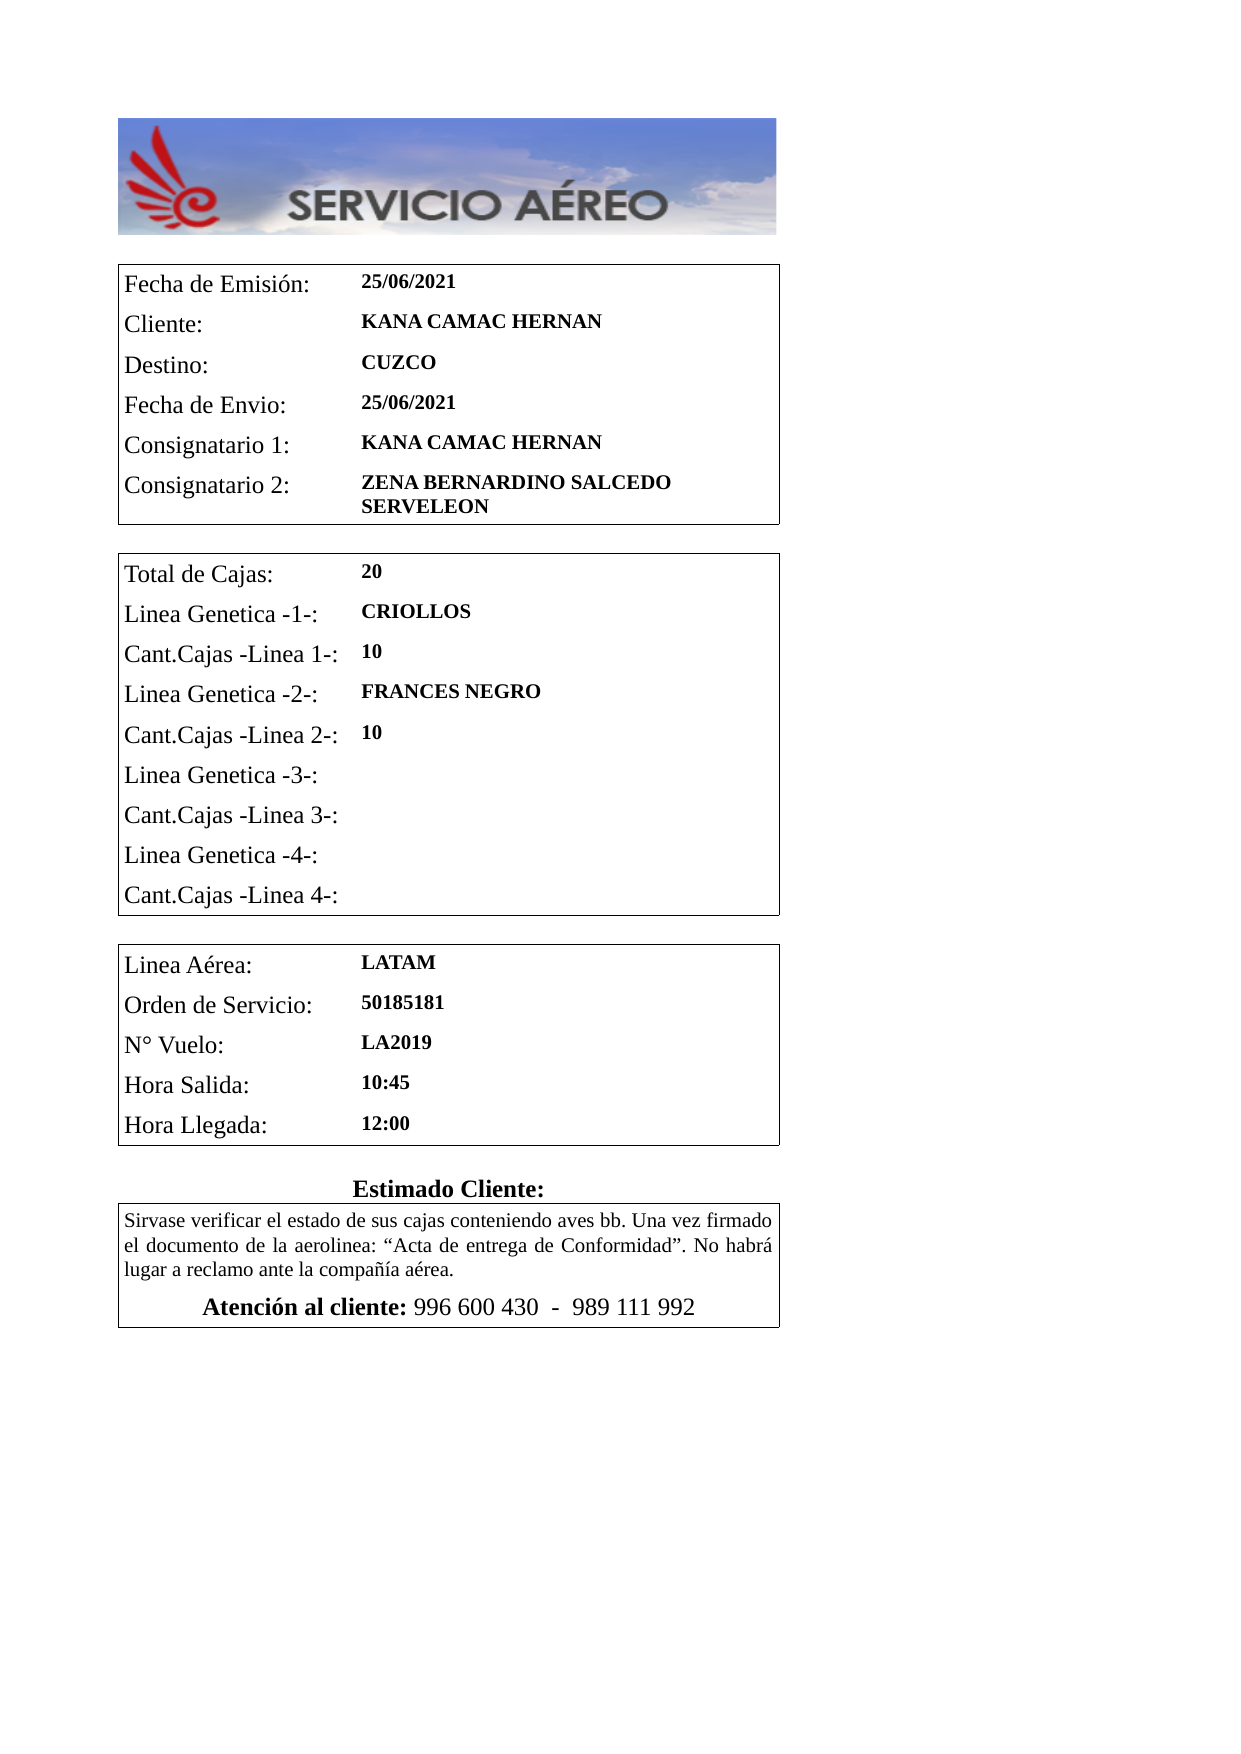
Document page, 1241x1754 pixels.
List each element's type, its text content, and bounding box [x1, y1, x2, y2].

table_cell Fecha de Envio: [119, 384, 356, 424]
table_cell [356, 794, 779, 834]
table_cell [118, 916, 356, 944]
table_header Fecha de Emisión: [119, 265, 356, 304]
table_cell Consignatario 2: [119, 465, 356, 524]
table_cell Cliente: [119, 304, 356, 344]
table_cell 10 [356, 714, 779, 754]
table_cell 10 [356, 634, 779, 674]
table_cell Consignatario 1: [119, 424, 356, 464]
table_cell Hora Llegada: [119, 1105, 356, 1145]
table_cell [356, 875, 779, 915]
table_cell Cant.Cajas -Linea 2-: [119, 714, 356, 754]
table_cell CUZCO [356, 344, 779, 384]
table_cell KANA CAMAC HERNAN [356, 304, 779, 344]
table_cell Cant.Cajas -Linea 4-: [119, 875, 356, 915]
table_cell [356, 835, 779, 875]
table_cell FRANCES NEGRO [356, 674, 779, 714]
table_cell LA2019 [356, 1024, 779, 1064]
table_cell Orden de Servicio: [119, 984, 356, 1024]
table_cell N° Vuelo: [119, 1024, 356, 1064]
table_cell ZENA BERNARDINO SALCEDO SERVELEON [356, 465, 779, 524]
table_cell 20 [356, 554, 779, 593]
table_cell Destino: [119, 344, 356, 384]
table_cell Sirvase verificar el estado de sus cajas conteniendo aves bb. Una vez firmado el documento de la aerolinea: “Acta de entrega de Conformidad”. No habrá lugar a reclamo ante la compañía aérea. [119, 1204, 779, 1286]
table_cell [118, 525, 356, 553]
table_cell Cant.Cajas -Linea 3-: [119, 794, 356, 834]
table_cell 50185181 [356, 984, 779, 1024]
table_cell Linea Genetica -2-: [119, 674, 356, 714]
table_cell 25/06/2021 [356, 384, 779, 424]
table_cell 10:45 [356, 1065, 779, 1105]
table_cell Linea Genetica -1-: [119, 593, 356, 633]
table_cell Hora Salida: [119, 1065, 356, 1105]
table_cell Linea Aérea: [119, 945, 356, 984]
table_cell Estimado Cliente: [118, 1146, 779, 1203]
table_cell Linea Genetica -3-: [119, 754, 356, 794]
table_cell [356, 525, 779, 553]
table_cell Atención al cliente: 996 600 430 - 989 111 992 [119, 1286, 779, 1327]
table_header 25/06/2021 [356, 265, 779, 304]
table_cell Total de Cajas: [119, 554, 356, 593]
table_cell CRIOLLOS [356, 593, 779, 633]
table_cell Cant.Cajas -Linea 1-: [119, 634, 356, 674]
table_cell 12:00 [356, 1105, 779, 1145]
picture [118, 118, 777, 235]
table_cell LATAM [356, 945, 779, 984]
table_cell [356, 916, 779, 944]
table_cell Linea Genetica -4-: [119, 835, 356, 875]
table_cell [356, 754, 779, 794]
table_cell KANA CAMAC HERNAN [356, 424, 779, 464]
